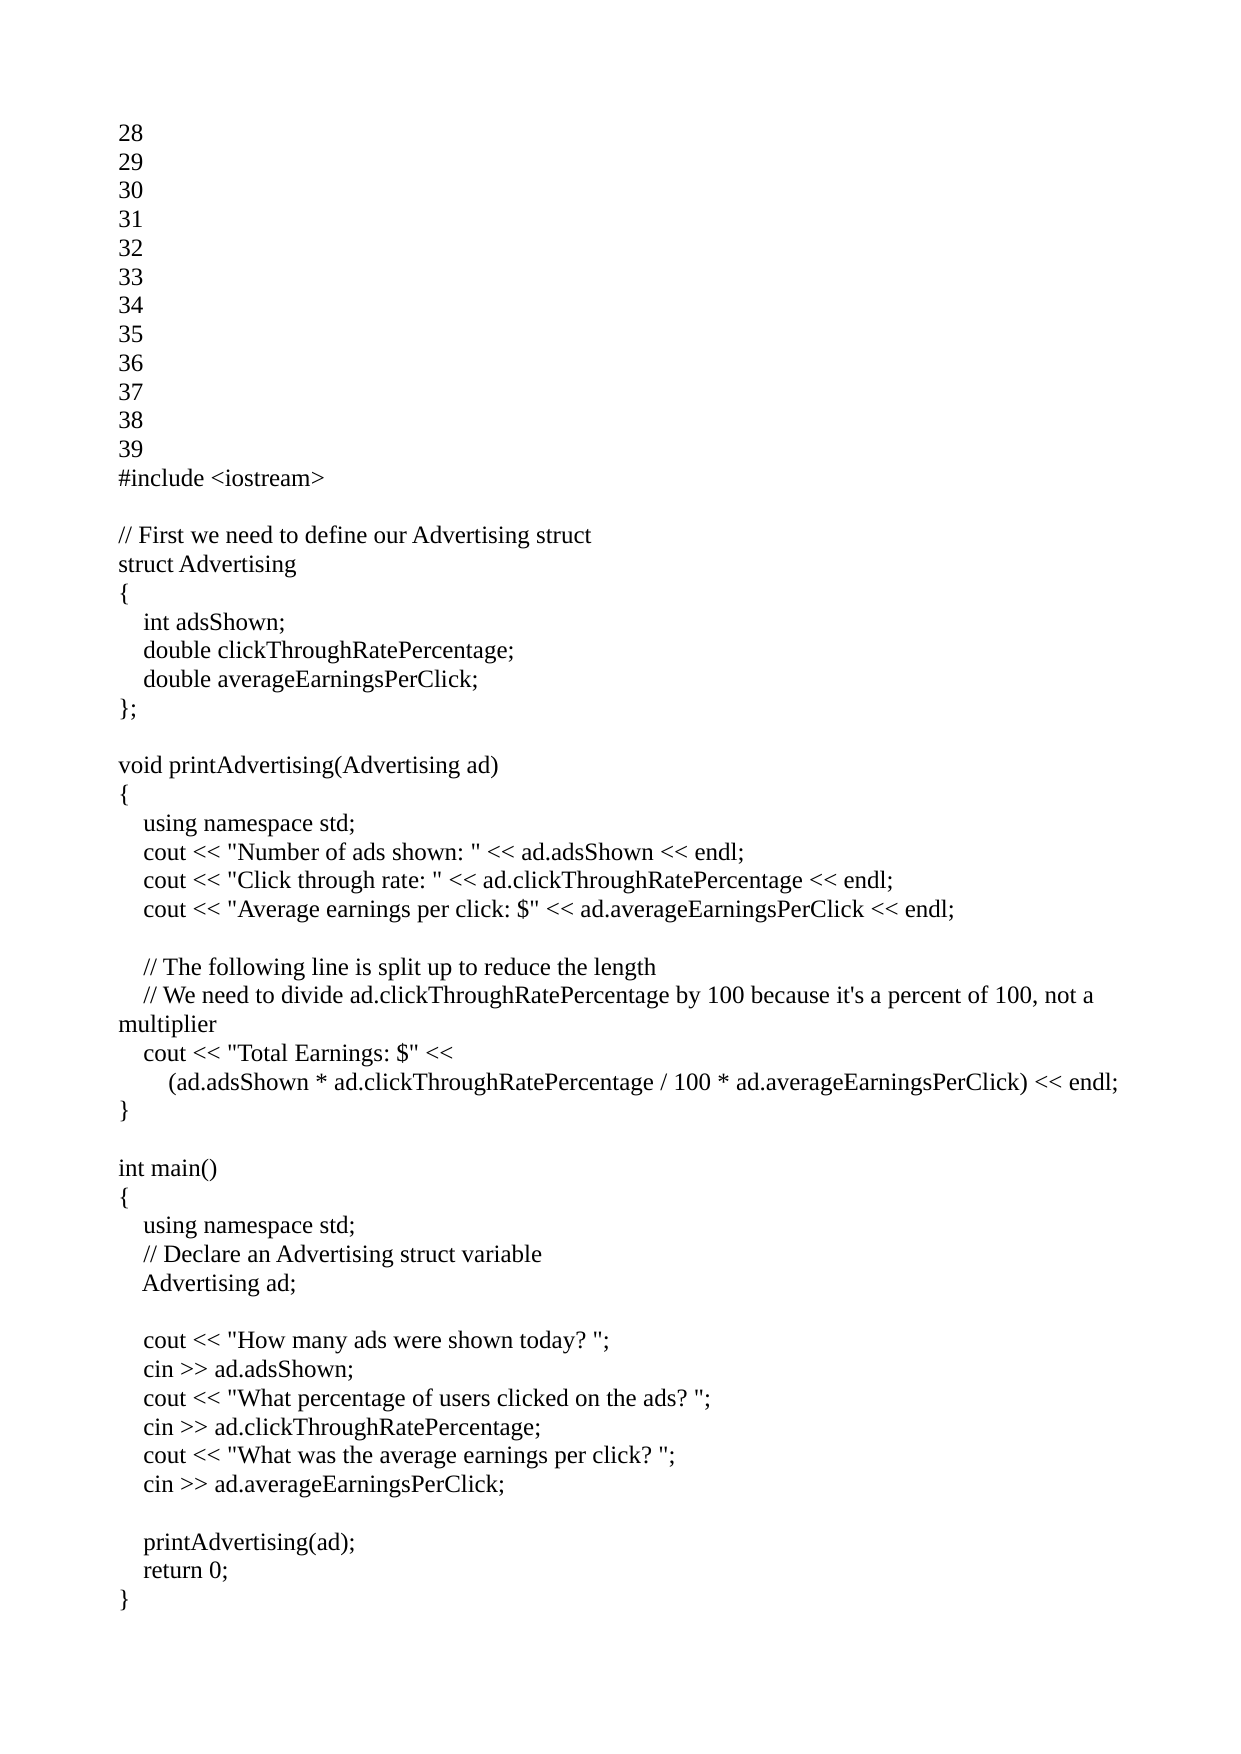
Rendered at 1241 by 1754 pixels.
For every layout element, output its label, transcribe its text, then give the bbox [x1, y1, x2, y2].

text (ad.adsShown * ad.clickThroughRatePercentage / 100 * ad.averageEarningsPerClick) << endl; [118, 1067, 1122, 1096]
text 39 [118, 434, 1122, 463]
text int main() [118, 1153, 1122, 1182]
text 32 [118, 233, 1122, 262]
text 28 [118, 118, 1122, 147]
text double averageEarningsPerClick; [118, 664, 1122, 693]
text cout << "Click through rate: " << ad.clickThroughRatePercentage << endl; [118, 866, 1122, 894]
text 29 [118, 147, 1122, 176]
text 37 [118, 377, 1122, 406]
text { [118, 779, 1122, 808]
text struct Advertising [118, 549, 1122, 578]
text cout << "Average earnings per click: $" << ad.averageEarningsPerClick << endl; [118, 894, 1122, 923]
text 38 [118, 406, 1122, 434]
text 30 [118, 176, 1122, 204]
text { [118, 1182, 1122, 1211]
text printAdvertising(ad); [118, 1527, 1122, 1556]
text 35 [118, 319, 1122, 348]
text { [118, 578, 1122, 607]
text 33 [118, 262, 1122, 291]
text Advertising ad; [118, 1268, 1122, 1297]
text cout << "Total Earnings: $" << [118, 1038, 1122, 1067]
text double clickThroughRatePercentage; [118, 636, 1122, 664]
text }; [118, 693, 1122, 722]
text cout << "How many ads were shown today? "; [118, 1326, 1122, 1354]
text cin >> ad.adsShown; [118, 1354, 1122, 1383]
text // The following line is split up to reduce the length [118, 952, 1122, 981]
text } [118, 1584, 1122, 1613]
text 34 [118, 291, 1122, 319]
text 36 [118, 348, 1122, 377]
text // First we need to define our Advertising struct [118, 521, 1122, 549]
text cout << "What was the average earnings per click? "; [118, 1441, 1122, 1469]
text #include <iostream> [118, 463, 1122, 492]
text 31 [118, 204, 1122, 233]
text using namespace std; [118, 1211, 1122, 1239]
text cout << "Number of ads shown: " << ad.adsShown << endl; [118, 837, 1122, 866]
text using namespace std; [118, 808, 1122, 837]
text } [118, 1096, 1122, 1124]
text cin >> ad.averageEarningsPerClick; [118, 1469, 1122, 1498]
text cin >> ad.clickThroughRatePercentage; [118, 1412, 1122, 1441]
text cout << "What percentage of users clicked on the ads? "; [118, 1383, 1122, 1412]
text // Declare an Advertising struct variable [118, 1239, 1122, 1268]
text return 0; [118, 1556, 1122, 1584]
text void printAdvertising(Advertising ad) [118, 751, 1122, 779]
text // We need to divide ad.clickThroughRatePercentage by 100 because it's a percent of 100, not a multiplier [118, 981, 1122, 1038]
text int adsShown; [118, 607, 1122, 636]
